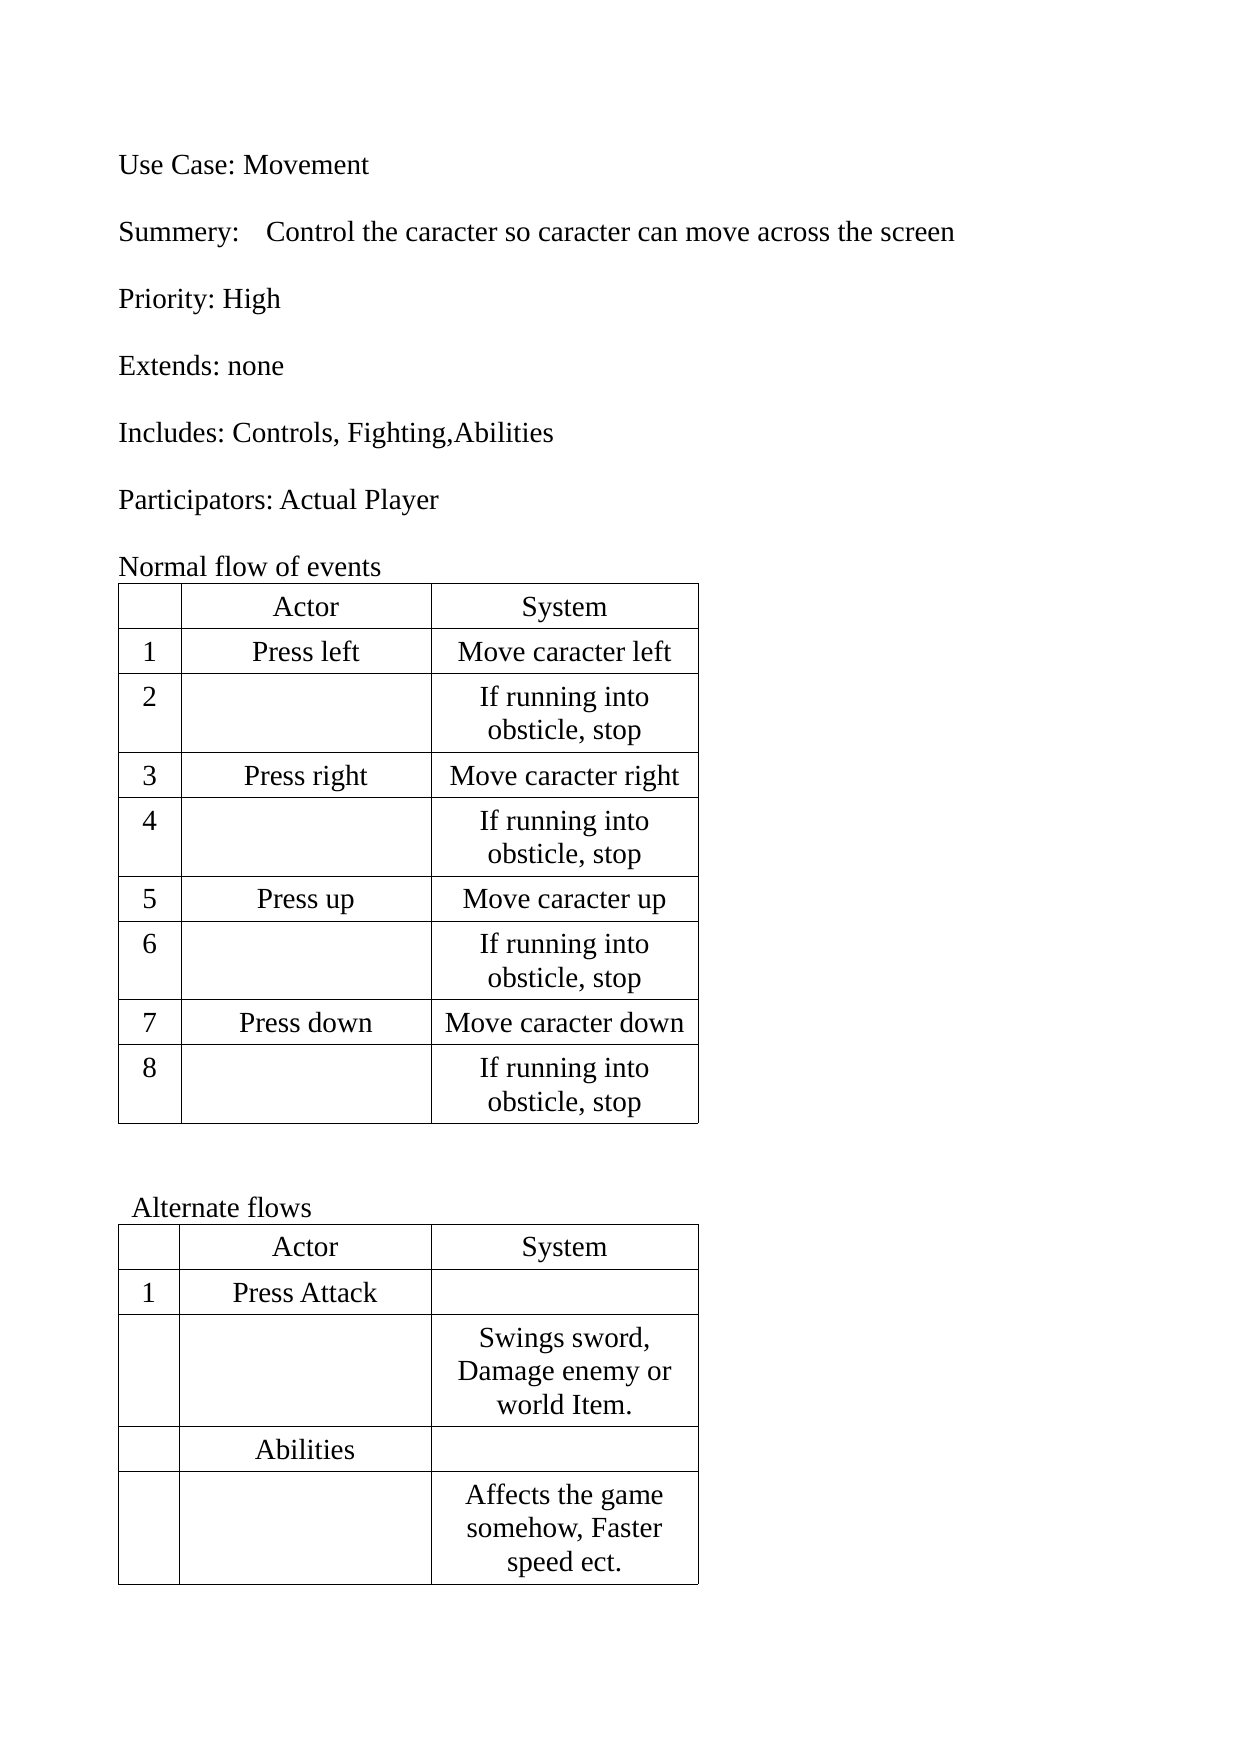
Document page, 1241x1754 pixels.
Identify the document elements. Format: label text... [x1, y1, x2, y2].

table_cell [180, 1315, 431, 1426]
table_cell Press up [182, 877, 431, 921]
text Priority: High [118, 281, 1122, 314]
text Alternate flows [118, 1190, 1122, 1224]
text Use Case: Movement [118, 147, 1122, 180]
table_header System [432, 1225, 698, 1269]
table_cell 6 [119, 922, 181, 999]
table_cell [119, 1315, 179, 1426]
text Normal flow of events [118, 549, 1122, 583]
table_cell [432, 1427, 698, 1471]
table_cell 4 [119, 798, 181, 876]
table_header Actor [180, 1225, 431, 1269]
text Participators: Actual Player [118, 482, 1122, 516]
table_cell 7 [119, 1000, 181, 1044]
table_cell Press down [182, 1000, 431, 1044]
table_cell Press right [182, 753, 431, 797]
text Summery: Control the caracter so caracter can move across the screen [118, 214, 1122, 247]
table_header [119, 1225, 179, 1269]
table_cell 1 [119, 629, 181, 673]
table_cell Swings sword, Damage enemy or world Item. [432, 1315, 698, 1426]
table_cell Move caracter down [432, 1000, 698, 1044]
table_cell 5 [119, 877, 181, 921]
table_cell [119, 1472, 179, 1583]
table_cell [182, 922, 431, 999]
table_cell If running into obsticle, stop [432, 674, 698, 752]
table_cell Affects the game somehow, Faster speed ect. [432, 1472, 698, 1583]
table_cell Press left [182, 629, 431, 673]
table_header [119, 584, 181, 628]
text Extends: none [118, 348, 1122, 382]
table_header Actor [182, 584, 431, 628]
table_cell [180, 1472, 431, 1583]
table_cell 2 [119, 674, 181, 752]
table_cell Press Attack [180, 1270, 431, 1314]
table_cell Abilities [180, 1427, 431, 1471]
table_cell If running into obsticle, stop [432, 922, 698, 999]
table_cell [119, 1427, 179, 1471]
table_cell [182, 798, 431, 876]
table_cell [182, 1045, 431, 1123]
table_cell Move caracter left [432, 629, 698, 673]
table_cell Move caracter up [432, 877, 698, 921]
table_cell [182, 674, 431, 752]
table_cell If running into obsticle, stop [432, 1045, 698, 1123]
table_cell Move caracter right [432, 753, 698, 797]
table_cell [432, 1270, 698, 1314]
table_cell If running into obsticle, stop [432, 798, 698, 876]
table_header System [432, 584, 698, 628]
table_cell 8 [119, 1045, 181, 1123]
text Includes: Controls, Fighting,Abilities [118, 415, 1122, 449]
table_cell 1 [119, 1270, 179, 1314]
table_cell 3 [119, 753, 181, 797]
